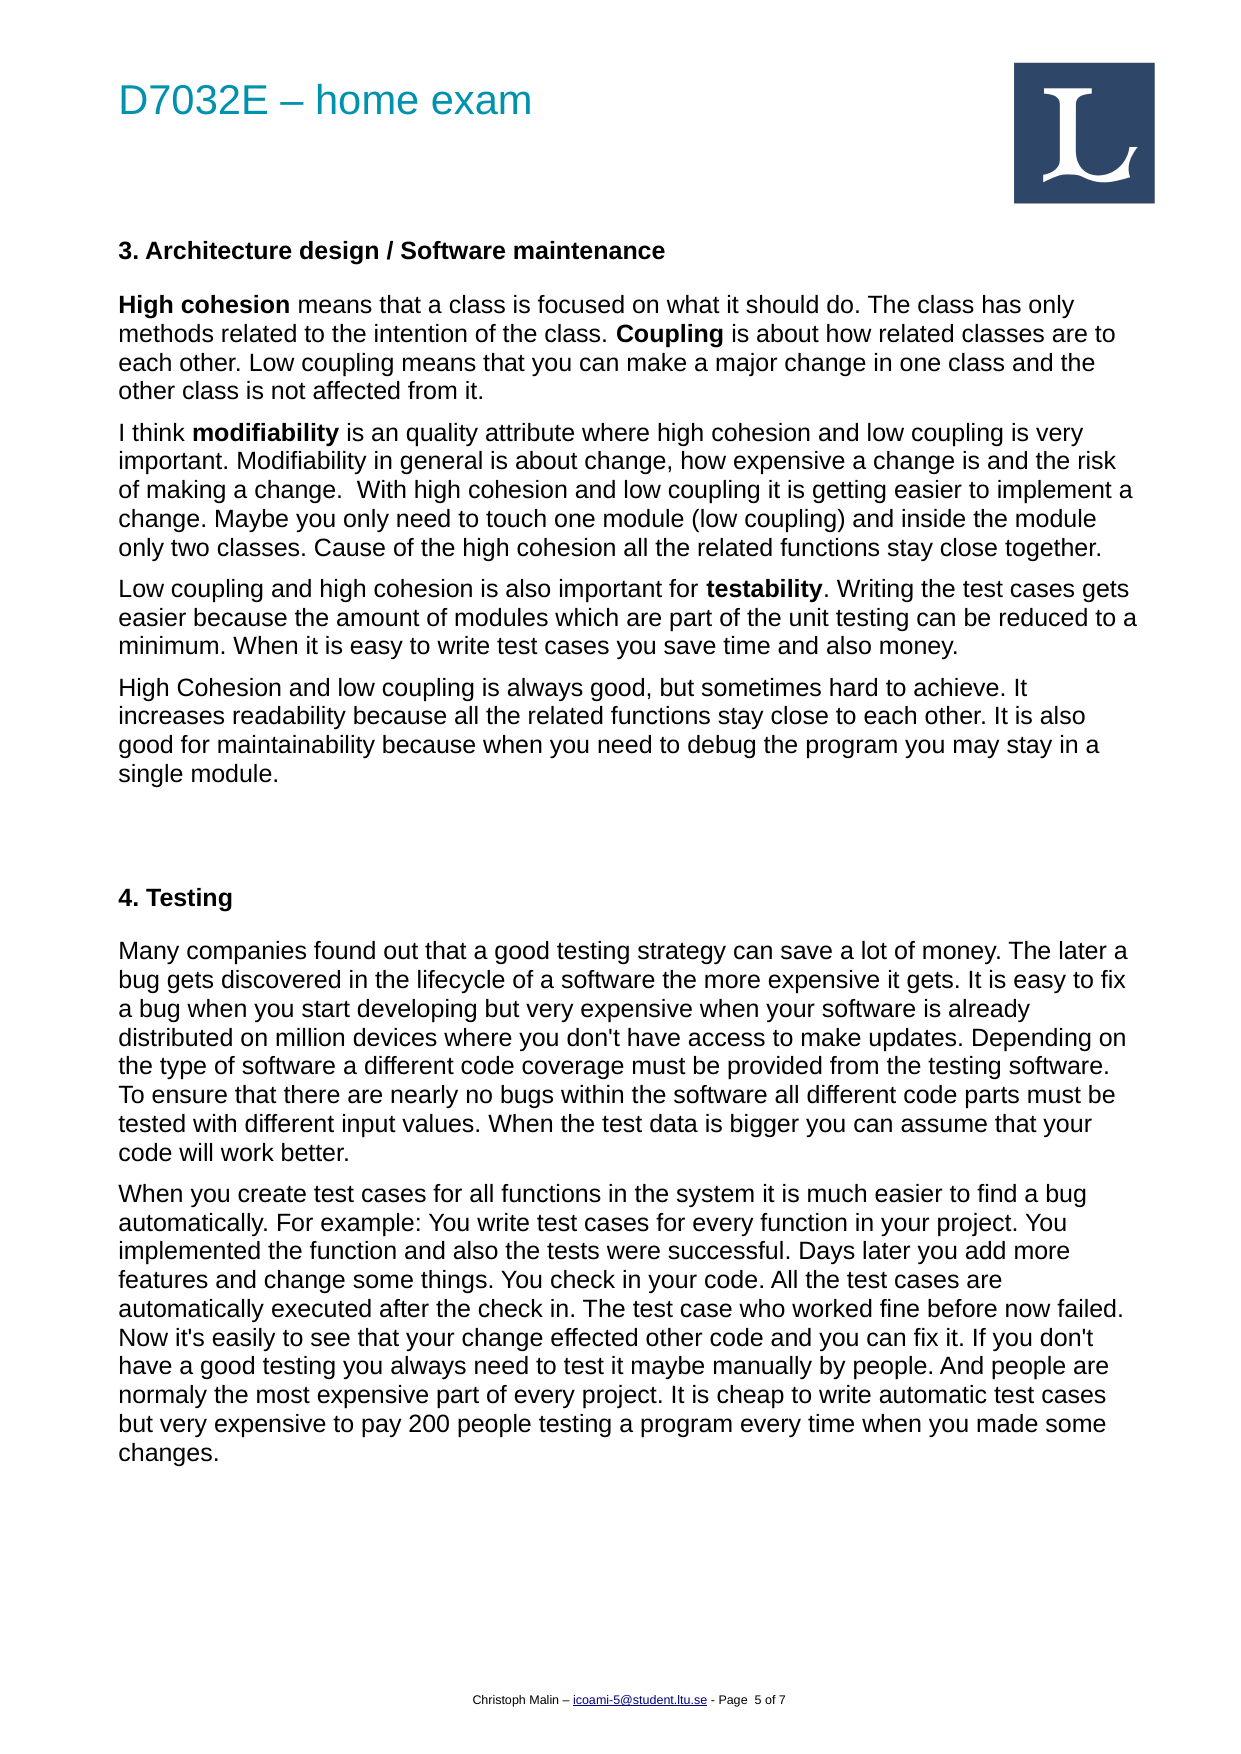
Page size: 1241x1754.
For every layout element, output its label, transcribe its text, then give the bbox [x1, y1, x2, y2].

subtitle 4. Testing [118, 882, 1140, 911]
text High Cohesion and low coupling is always good, but sometimes hard to achieve. It increases readability because all the related functions stay close to each other. It is also good for maintainability because when you need to debug the program you may stay in a single module. [118, 672, 1140, 787]
text High cohesion means that a class is focused on what it should do. The class has only methods related to the intention of the class. Coupling is about how related classes are to each other. Low coupling means that you can make a major change in one class and the other class is not affected from it. [118, 290, 1140, 405]
text Low coupling and high cohesion is also important for testability. Writing the test cases gets easier because the amount of modules which are part of the unit testing can be reduced to a minimum. When it is easy to write test cases you save time and also money. [118, 574, 1140, 660]
picture [1011, 59, 1158, 207]
text I think modifiability is an quality attribute where high cohesion and low coupling is very important. Modifiability in general is about change, how expensive a change is and the risk of making a change. With high cohesion and low coupling it is getting easier to implement a change. Maybe you only need to touch one module (low coupling) and inside the module only two classes. Cause of the high cohesion all the related functions stay close together. [118, 417, 1140, 561]
text Many companies found out that a good testing strategy can save a lot of money. The later a bug gets discovered in the lifecycle of a software the more expensive it gets. It is easy to fix a bug when you start developing but very expensive when your software is already distributed on million devices where you don't have access to make updates. Depending on the type of software a different code coverage must be provided from the testing software. To ensure that there are nearly no bugs within the software all different code parts must be tested with different input values. When the test data is bigger you can assume that your code will work better. [118, 936, 1140, 1166]
subtitle 3. Architecture design / Software maintenance [118, 236, 1140, 265]
text When you create test cases for all functions in the system it is much easier to find a bug automatically. For example: You write test cases for every function in your project. You implemented the function and also the tests were successful. Days later you add more features and change some things. You check in your code. All the test cases are automatically executed after the check in. The test case who worked fine before now failed. Now it's easily to see that your change effected other code and you can fix it. If you don't have a good testing you always need to test it maybe manually by people. And people are normaly the most expensive part of every project. It is cheap to write automatic test cases but very expensive to pay 200 people testing a program every time when you made some changes. [118, 1179, 1140, 1466]
